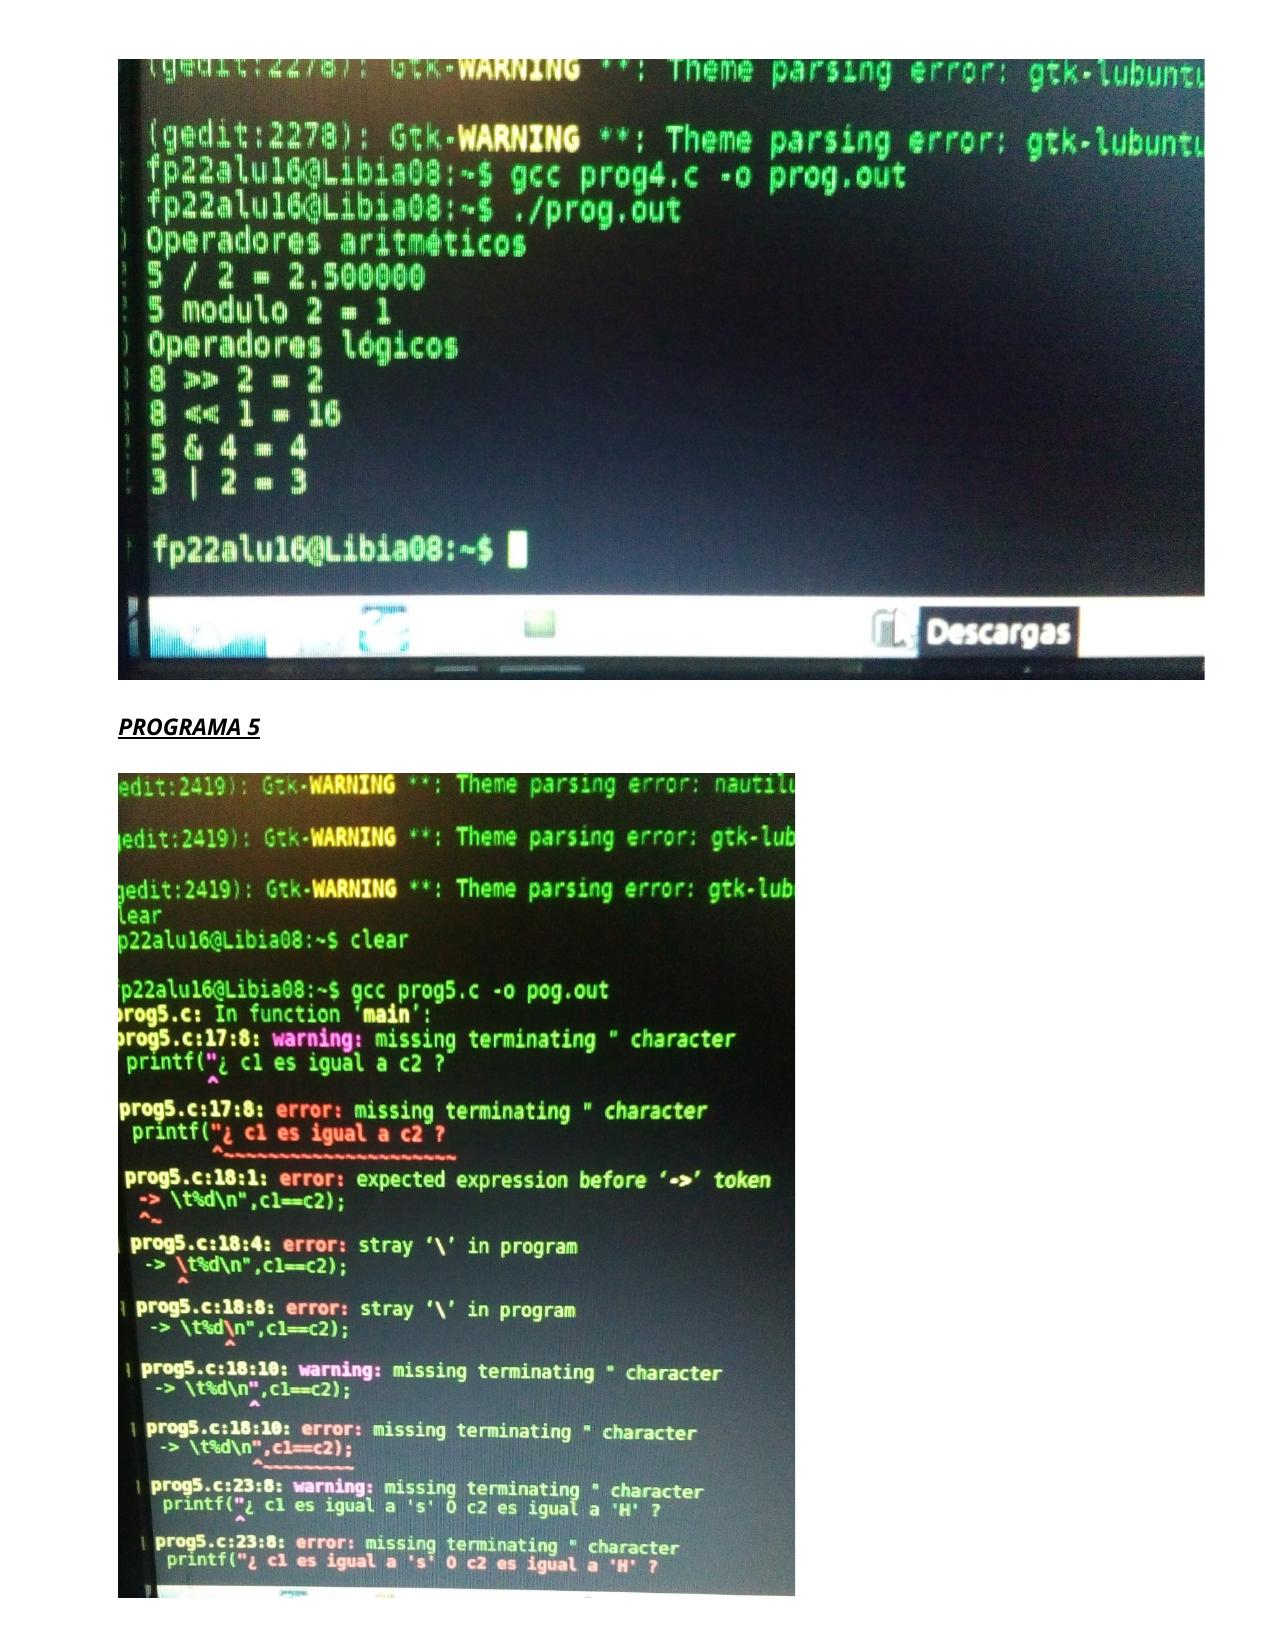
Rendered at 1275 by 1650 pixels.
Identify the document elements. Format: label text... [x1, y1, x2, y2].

text PROGRAMA 5 [118, 711, 1205, 742]
